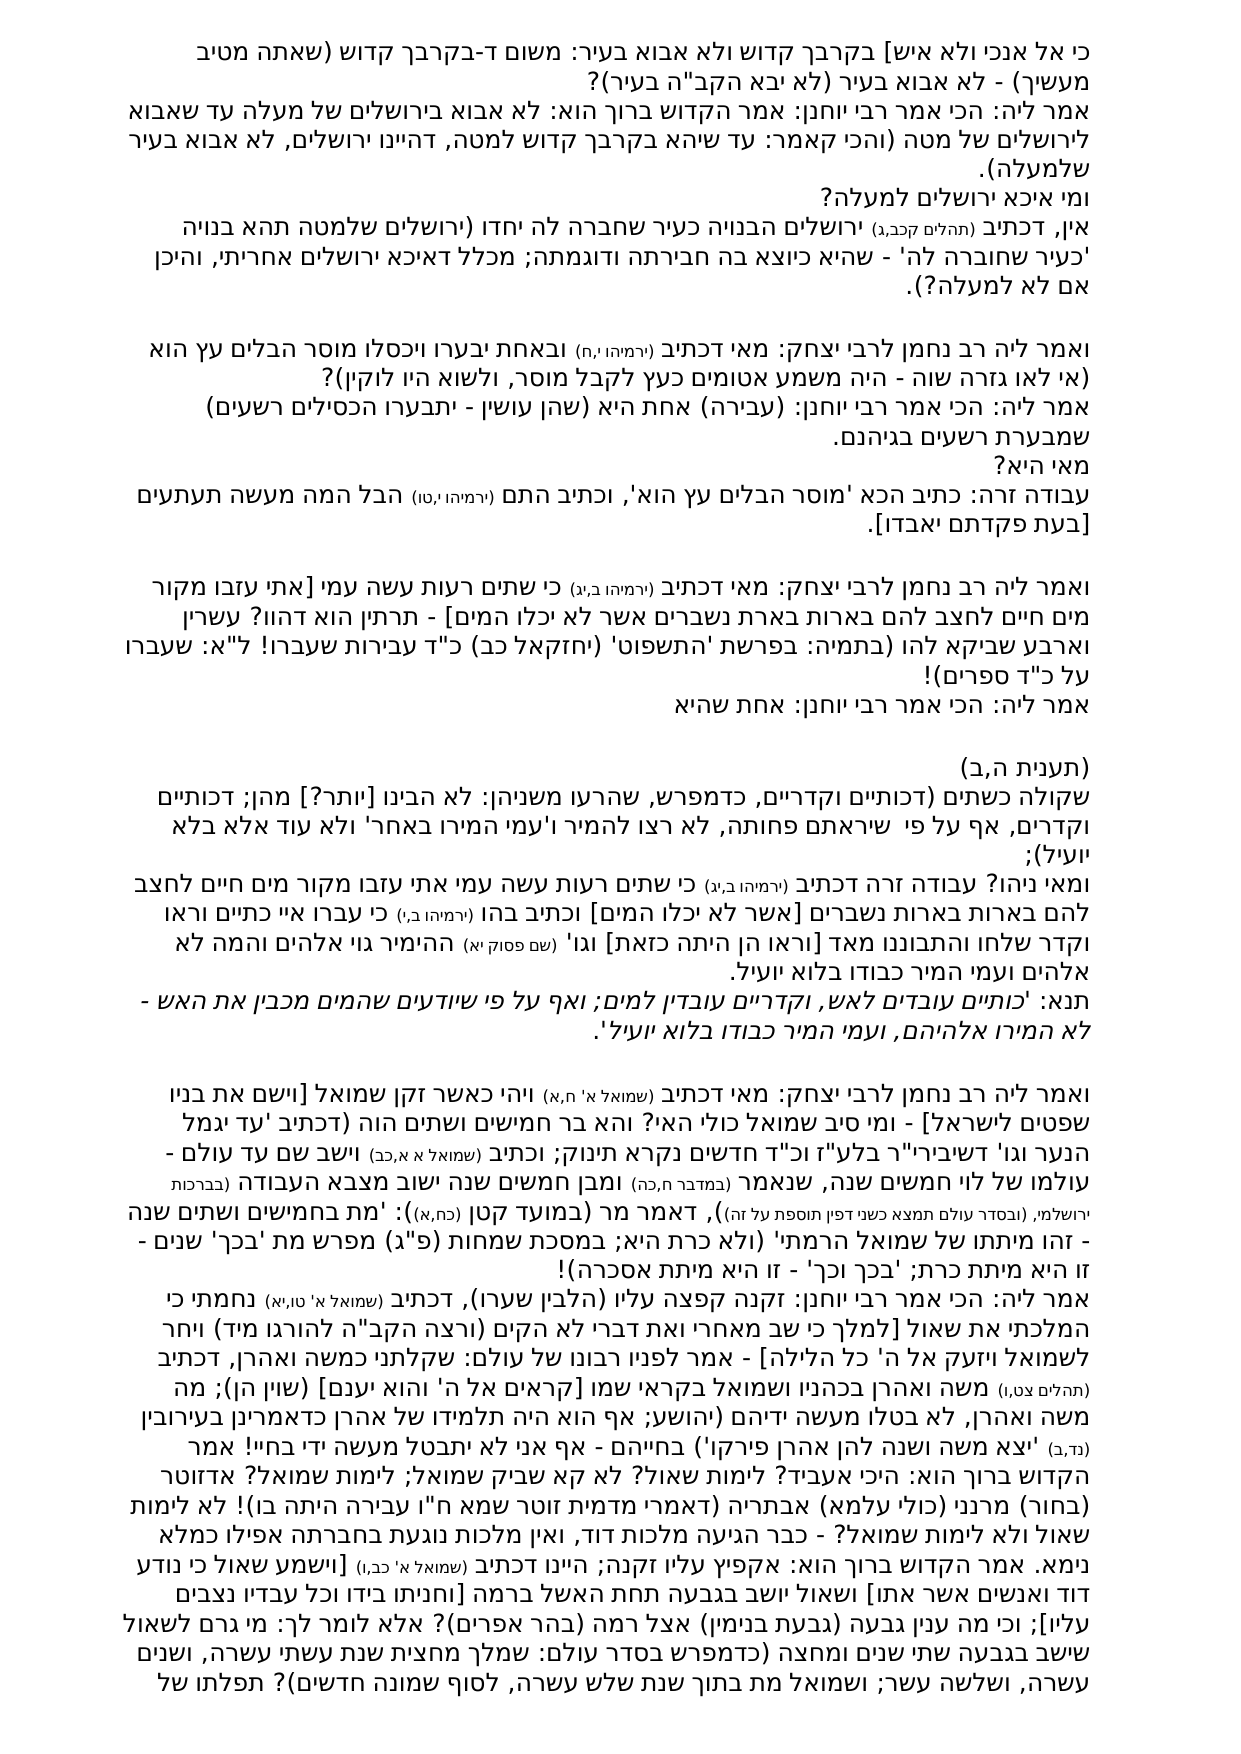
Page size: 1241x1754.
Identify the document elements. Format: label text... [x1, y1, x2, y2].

text עבודה זרה: כתיב הכא 'מוסר הבלים עץ הוא', וכתיב התם (ירמיהו י,טו) הבל המה מעשה תעתעים [בעת פקדתם יאבדו]. [120, 480, 1090, 539]
text (תענית ה,ב) [120, 753, 1090, 782]
text ואמר ליה רב נחמן לרבי יצחק: מאי דכתיב (ירמיהו י,ח) ובאחת יבערו ויכסלו מוסר הבלים עץ הוא (אי לאו גזרה שוה - היה משמע אטומים כעץ לקבל מוסר, ולשוא היו לוקין)? [120, 334, 1090, 393]
text אמר ליה: הכי אמר רבי יוחנן: אחת שהיא [120, 690, 1090, 719]
text אין, דכתיב (תהלים קכב,ג) ירושלים הבנויה כעיר שחברה לה יחדו (ירושלים שלמטה תהא בנויה 'כעיר שחוברה לה' - שהיא כיוצא בה חבירתה ודוגמתה; מכלל דאיכא ירושלים אחריתי, והיכן אם לא למעלה?). [120, 212, 1090, 300]
text תנא: 'כותיים עובדים לאש, וקדריים עובדין למים; ואף על פי שיודעים שהמים מכבין את האש - לא המירו אלהיהם, ועמי המיר כבודו בלוא יועיל'. [120, 987, 1090, 1045]
text ומאי ניהו? עבודה זרה דכתיב (ירמיהו ב,יג) כי שתים רעות עשה עמי אתי עזבו מקור מים חיים לחצב להם בארות בארות נשברים [אשר לא יכלו המים] וכתיב בהו (ירמיהו ב,י) כי עברו איי כתיים וראו וקדר שלחו והתבוננו מאד [וראו הן היתה כזאת] וגו' (שם פסוק יא) ההימיר גוי אלהים והמה לא אלהים ועמי המיר כבודו בלוא יועיל. [120, 869, 1090, 987]
text כי אל אנכי ולא איש] בקרבך קדוש ולא אבוא בעיר: משום ד-בקרבך קדוש (שאתה מטיב מעשיך) - לא אבוא בעיר (לא יבא הקב"ה בעיר)? [120, 37, 1090, 96]
text אמר ליה: הכי אמר רבי יוחנן: זקנה קפצה עליו (הלבין שערו), דכתיב (שמואל א' טו,יא) נחמתי כי המלכתי את שאול [למלך כי שב מאחרי ואת דברי לא הקים (ורצה הקב"ה להורגו מיד) ויחר לשמואל ויזעק אל ה' כל הלילה] - אמר לפניו רבונו של עולם: שקלתני כמשה ואהרן, דכתיב (תהלים צט,ו) משה ואהרן בכהניו ושמואל בקראי שמו [קראים אל ה' והוא יענם] (שוין הן); מה משה ואהרן, לא בטלו מעשה ידיהם (יהושע; אף הוא היה תלמידו של אהרן כדאמרינן בעירובין (נד,ב) 'יצא משה ושנה להן אהרן פירקו') בחייהם - אף אני לא יתבטל מעשה ידי בחיי! אמר הקדוש ברוך הוא: היכי אעביד? לימות שאול? לא קא שביק שמואל; לימות שמואל? אדזוטר (בחור) מרנני (כולי עלמא) אבתריה (דאמרי מדמית זוטר שמא ח"ו עבירה היתה בו)! לא לימות שאול ולא לימות שמואל? - כבר הגיעה מלכות דוד, ואין מלכות נוגעת בחברתה אפילו כמלא נימא. אמר הקדוש ברוך הוא: אקפיץ עליו זקנה; היינו דכתיב (שמואל א' כב,ו) [וישמע שאול כי נודע דוד ואנשים אשר אתו] ושאול יושב בגבעה תחת האשל ברמה [וחניתו בידו וכל עבדיו נצבים עליו]; וכי מה ענין גבעה (גבעת בנימין) אצל רמה (בהר אפרים)? אלא לומר לך: מי גרם לשאול שישב בגבעה שתי שנים ומחצה (כדמפרש בסדר עולם: שמלך מחצית שנת עשתי עשרה, ושנים עשרה, ושלשה עשר; ושמואל מת בתוך שנת שלש עשרה, לסוף שמונה חדשים)? תפלתו של [120, 1285, 1090, 1697]
text אמר ליה: הכי אמר רבי יוחנן: אמר הקדוש ברוך הוא: לא אבוא בירושלים של מעלה עד שאבוא לירושלים של מטה (והכי קאמר: עד שיהא בקרבך קדוש למטה, דהיינו ירושלים, לא אבוא בעיר שלמעלה). [120, 96, 1090, 183]
text ומי איכא ירושלים למעלה? [120, 183, 1090, 212]
text שקולה כשתים (דכותיים וקדריים, כדמפרש, שהרעו משניהן: לא הבינו [יותר?] מהן; דכותיים וקדרים, אף על פי שיראתם פחותה, לא רצו להמיר ו'עמי המירו באחר' ולא עוד אלא בלא יועיל); [120, 782, 1090, 869]
text ואמר ליה רב נחמן לרבי יצחק: מאי דכתיב (שמואל א' ח,א) ויהי כאשר זקן שמואל [וישם את בניו שפטים לישראל] - ומי סיב שמואל כולי האי? והא בר חמישים ושתים הוה (דכתיב 'עד יגמל הנער וגו' דשיבירי"ר בלע"ז וכ"ד חדשים נקרא תינוק; וכתיב (שמואל א א,כב) וישב שם עד עולם - עולמו של לוי חמשים שנה, שנאמר (במדבר ח,כה) ומבן חמשים שנה ישוב מצבא העבודה (בברכות ירושלמי, (ובסדר עולם תמצא כשני דפין תוספת על זה)), דאמר מר (במועד קטן (כח,א)): 'מת בחמישים ושתים שנה - זהו מיתתו של שמואל הרמתי' (ולא כרת היא; במסכת שמחות (פ"ג) מפרש מת 'בכך' שנים - זו היא מיתת כרת; 'בכך וכך' - זו היא מיתת אסכרה)! [120, 1079, 1090, 1285]
text ואמר ליה רב נחמן לרבי יצחק: מאי דכתיב (ירמיהו ב,יג) כי שתים רעות עשה עמי [אתי עזבו מקור מים חיים לחצב להם בארות בארת נשברים אשר לא יכלו המים] - תרתין הוא דהוו? עשרין וארבע שביקא להו (בתמיה: בפרשת 'התשפוט' (יחזקאל כב) כ"ד עבירות שעברו! ל"א: שעברו על כ"ד ספרים)! [120, 573, 1090, 690]
text מאי היא? [120, 451, 1090, 480]
text אמר ליה: הכי אמר רבי יוחנן: (עבירה) אחת היא (שהן עושין - יתבערו הכסילים רשעים) שמבערת רשעים בגיהנם. [120, 393, 1090, 451]
